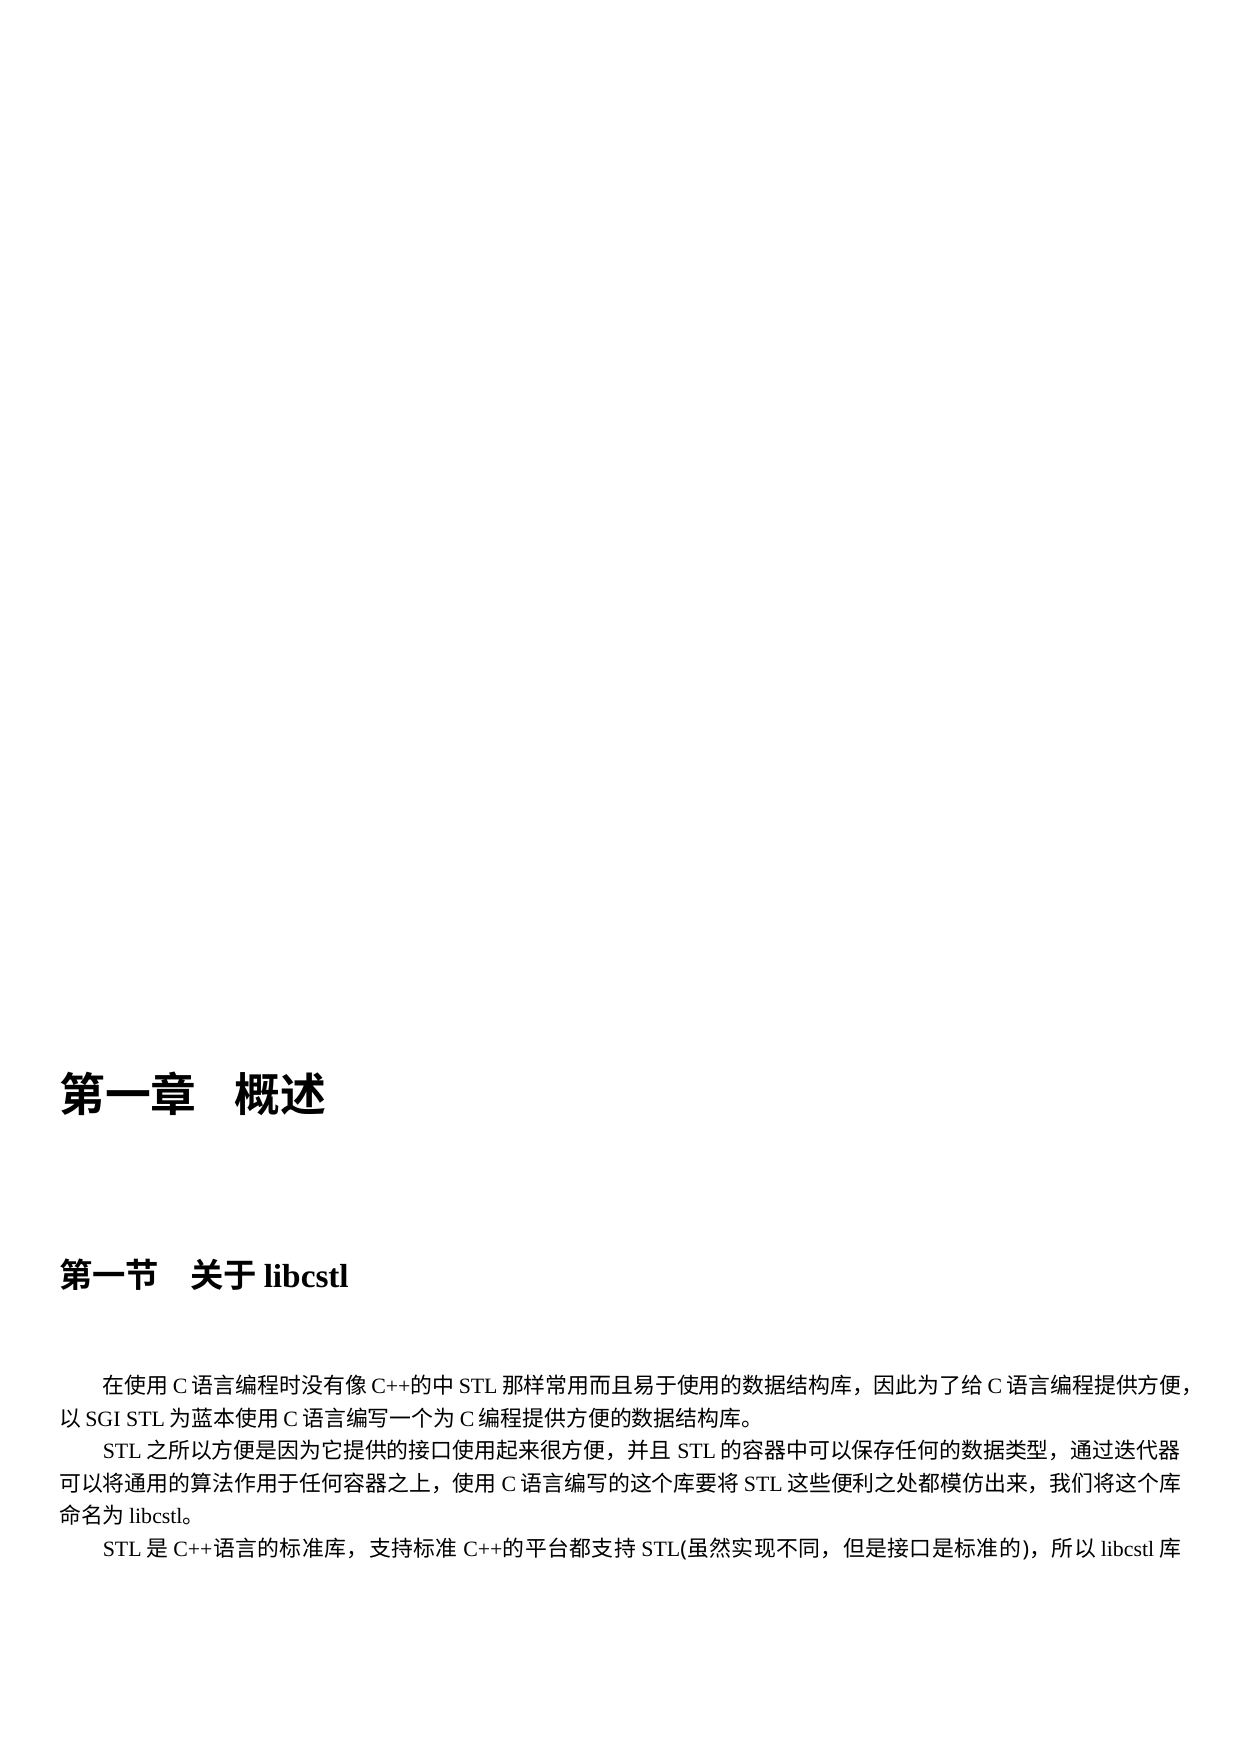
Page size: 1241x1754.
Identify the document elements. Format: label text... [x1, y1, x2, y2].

text STL是C++语言的标准库，支持标准C++的平台都支持STL(虽然实现不同，但是接口是标准的)，所以libcstl库 [59, 1530, 1181, 1563]
subtitle 概述 [59, 1042, 1181, 1140]
text 在使用C语言编程时没有像C++的中STL那样常用而且易于使用的数据结构库，因此为了给C语言编程提供方便，以SGI STL为蓝本使用C语言编写一个为C编程提供方便的数据结构库。 [59, 1368, 1181, 1433]
subtitle 关于libcstl [59, 1241, 1181, 1306]
text STL之所以方便是因为它提供的接口使用起来很方便，并且STL的容器中可以保存任何的数据类型，通过迭代器可以将通用的算法作用于任何容器之上，使用C语言编写的这个库要将STL这些便利之处都模仿出来，我们将这个库命名为libcstl。 [59, 1433, 1181, 1530]
